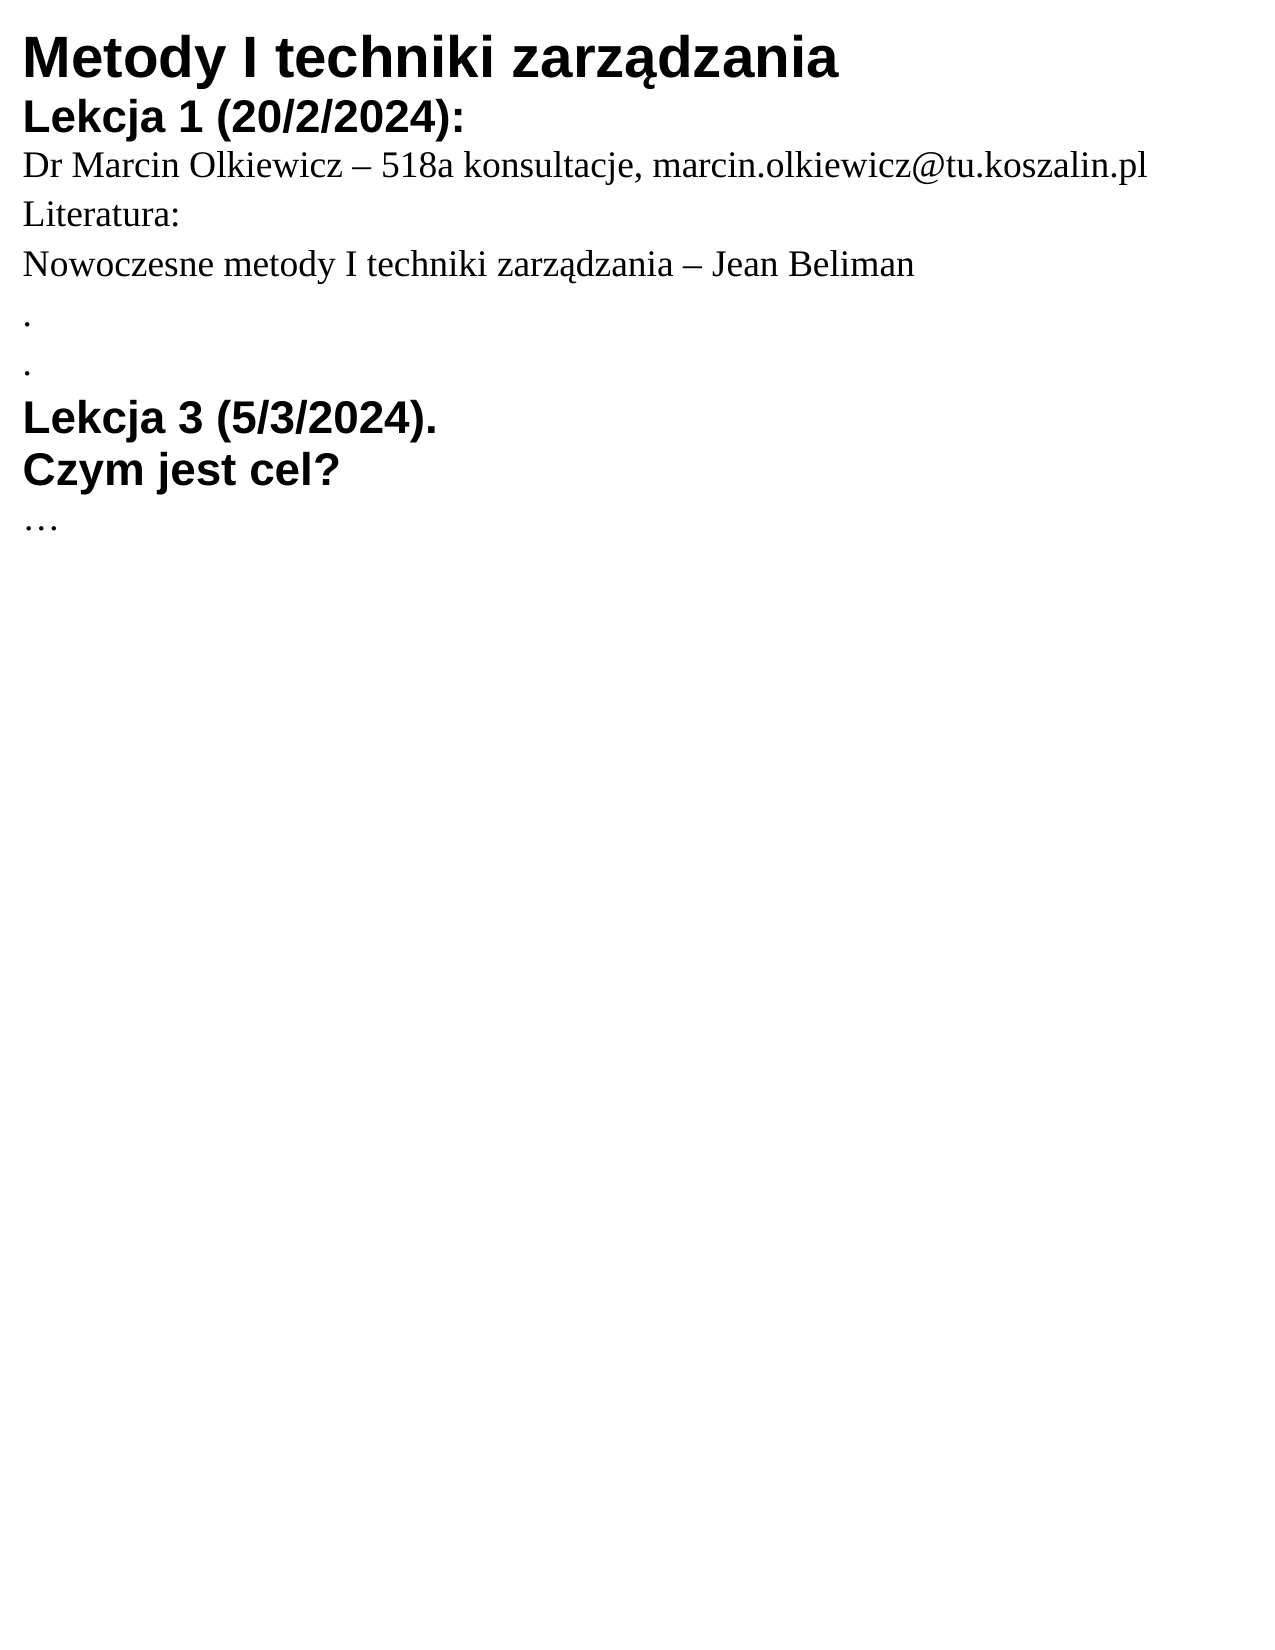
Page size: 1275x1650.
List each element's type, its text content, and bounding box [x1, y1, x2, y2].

text Nowoczesne metody I techniki zarządzania – Jean Beliman [22, 241, 1252, 284]
text … [22, 496, 1252, 539]
subtitle Lekcja 3 (5/3/2024). [22, 390, 1252, 443]
subtitle Lekcja 1 (20/2/2024): [22, 89, 1252, 142]
text Dr Marcin Olkiewicz – 518a konsultacje, marcin.olkiewicz@tu.koszalin.pl [22, 142, 1252, 185]
title Metody I techniki zarządzania [22, 22, 1252, 89]
text . [22, 291, 1252, 334]
text . [22, 341, 1252, 384]
subtitle Czym jest cel? [22, 443, 1252, 496]
text Literatura: [22, 192, 1252, 235]
